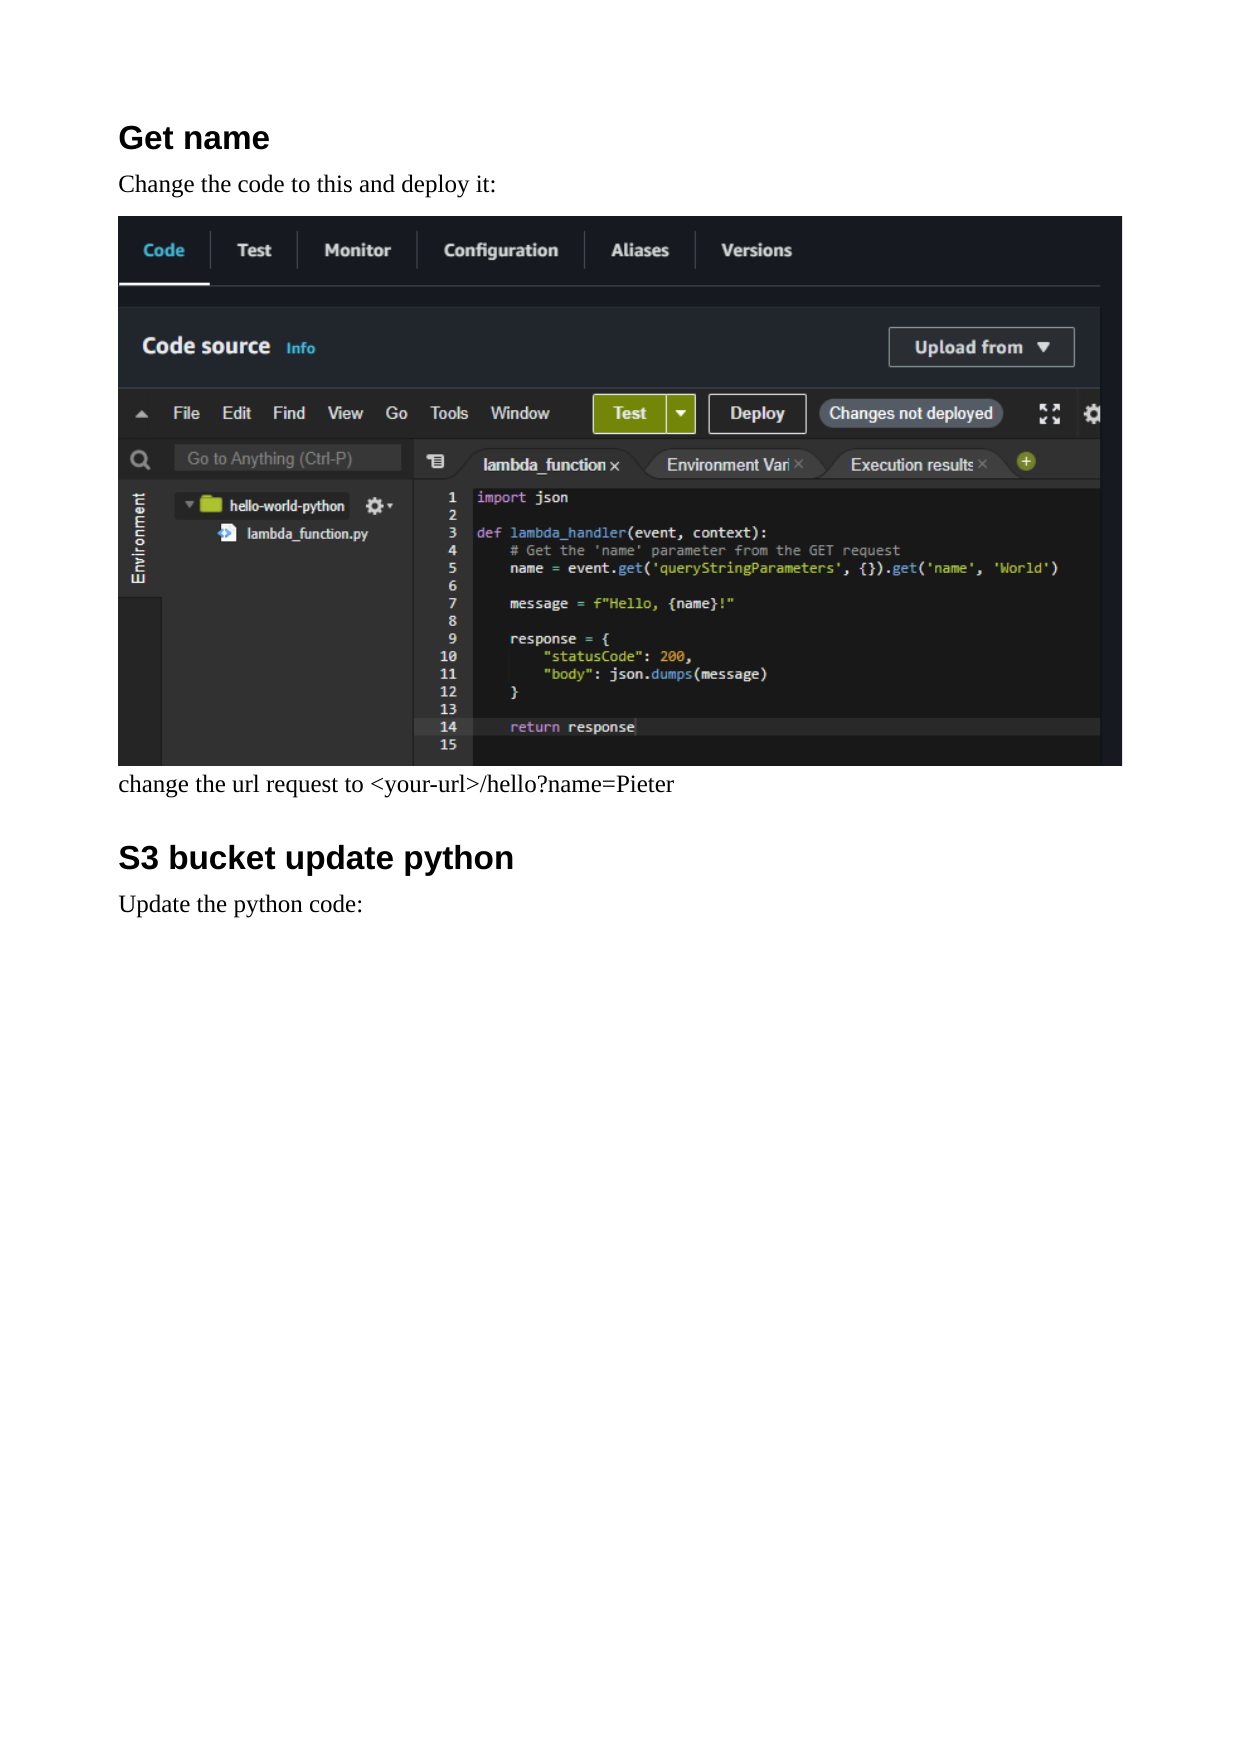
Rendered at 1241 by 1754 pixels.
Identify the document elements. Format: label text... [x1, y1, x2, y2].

text change the url request to <your-url>/hello?name=Pieter [118, 766, 1122, 798]
picture [118, 216, 1123, 766]
text Change the code to this and deploy it: [118, 169, 1122, 198]
subtitle S3 bucket update python [118, 838, 1122, 876]
subtitle Get name [118, 118, 1122, 157]
text Update the python code: [118, 889, 1122, 918]
